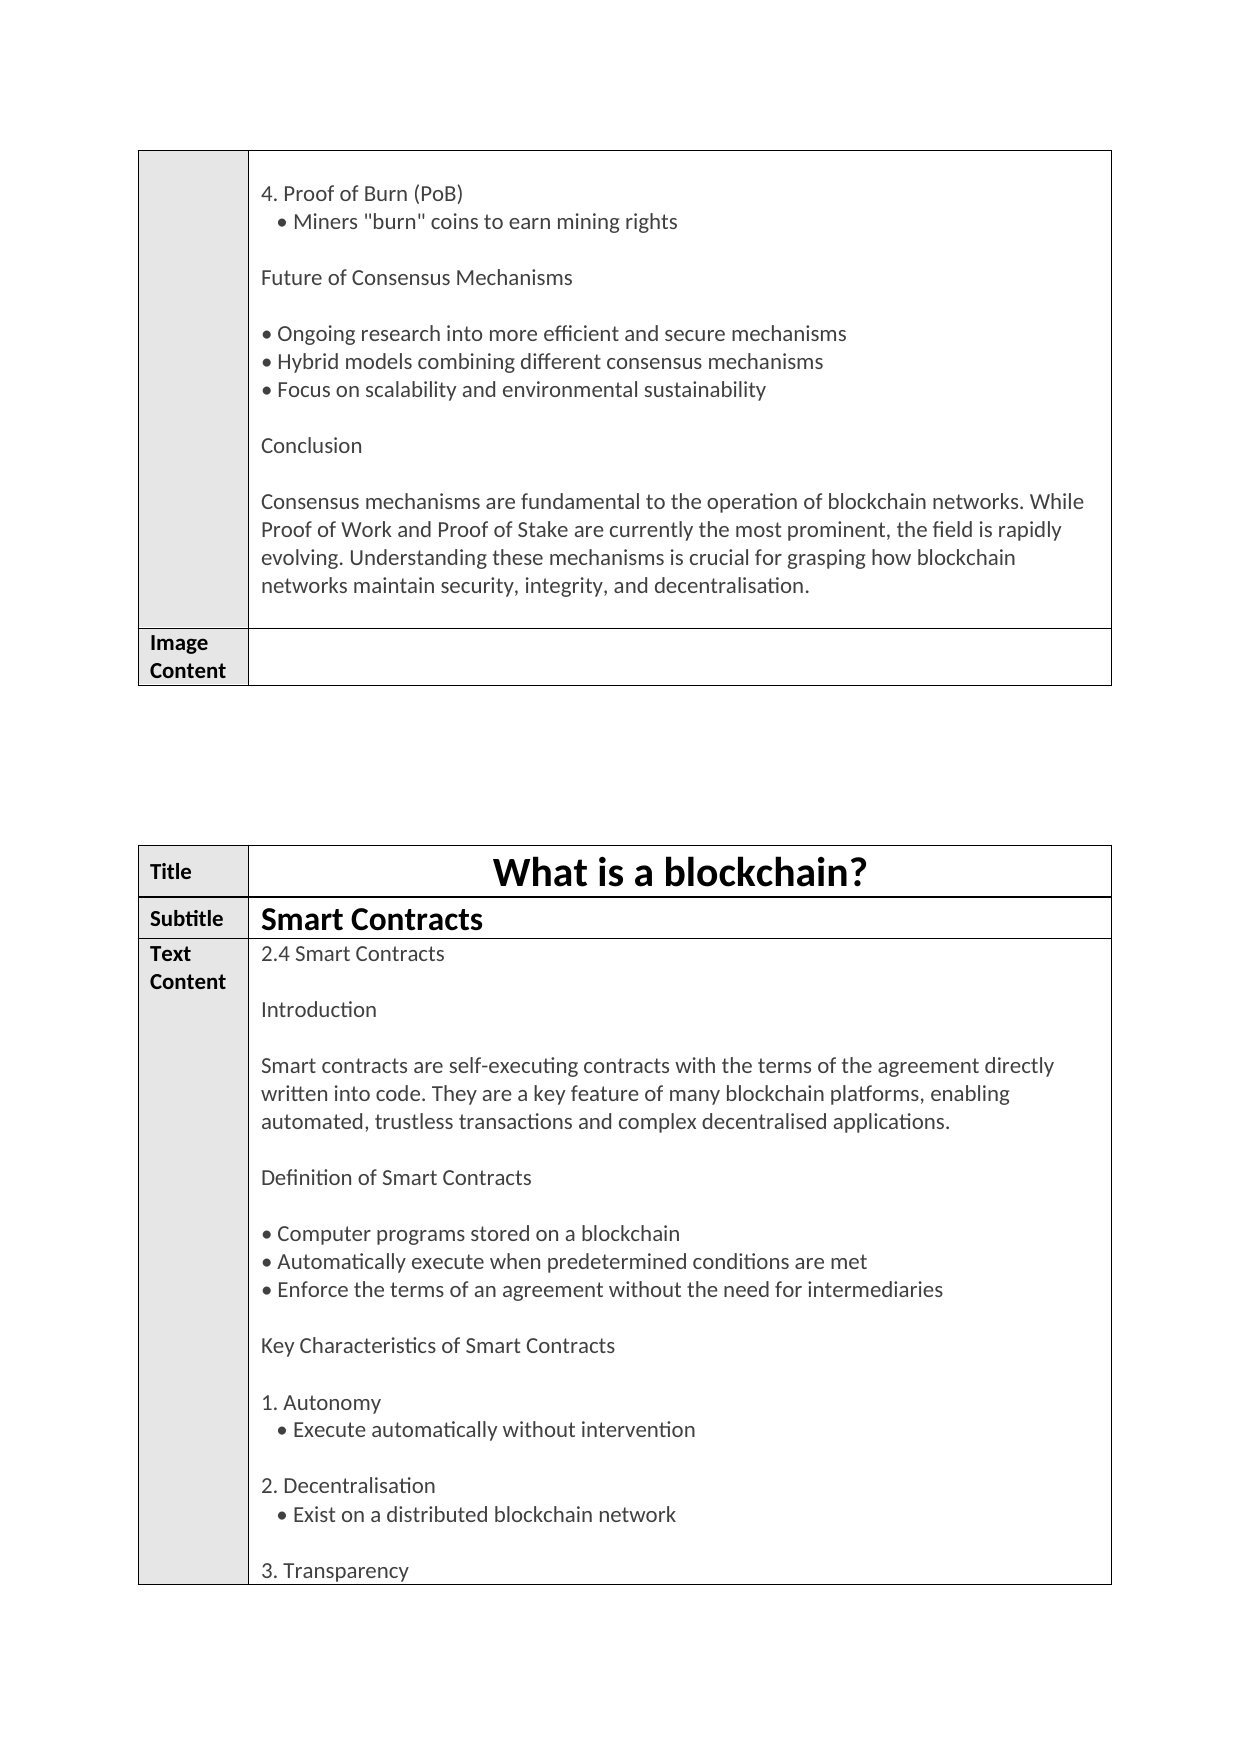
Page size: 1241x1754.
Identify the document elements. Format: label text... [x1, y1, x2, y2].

table_header Title [139, 846, 248, 896]
table_header What is a blockchain? [249, 846, 1111, 896]
table_cell [249, 629, 1111, 684]
table_cell Smart Contracts [249, 898, 1111, 938]
table_cell [139, 151, 248, 627]
table_cell 2.4 Smart Contracts Introduction Smart contracts are self-executing contracts with the terms of the agreement directly written into code. They are a key feature of many blockchain platforms, enabling automated, trustless transactions and complex decentralised applications. Definition of Smart Contracts • Computer programs stored on a blockchain • Automatically execute when predetermined conditions are met • Enforce the terms of an agreement without the need for intermediaries Key Characteristics of Smart Contracts 1. Autonomy • Execute automatically without intervention 2. Decentralisation • Exist on a distributed blockchain network 3. Transparency [249, 939, 1111, 1584]
table_cell Image Content [139, 629, 248, 684]
table_cell Text Content [139, 939, 248, 1584]
table_cell 4. Proof of Burn (PoB) • Miners "burn" coins to earn mining rights Future of Consensus Mechanisms • Ongoing research into more efficient and secure mechanisms • Hybrid models combining different consensus mechanisms • Focus on scalability and environmental sustainability Conclusion Consensus mechanisms are fundamental to the operation of blockchain networks. While Proof of Work and Proof of Stake are currently the most prominent, the field is rapidly evolving. Understanding these mechanisms is crucial for grasping how blockchain networks maintain security, integrity, and decentralisation. [249, 151, 1111, 627]
table_cell Subtitle [139, 898, 248, 938]
